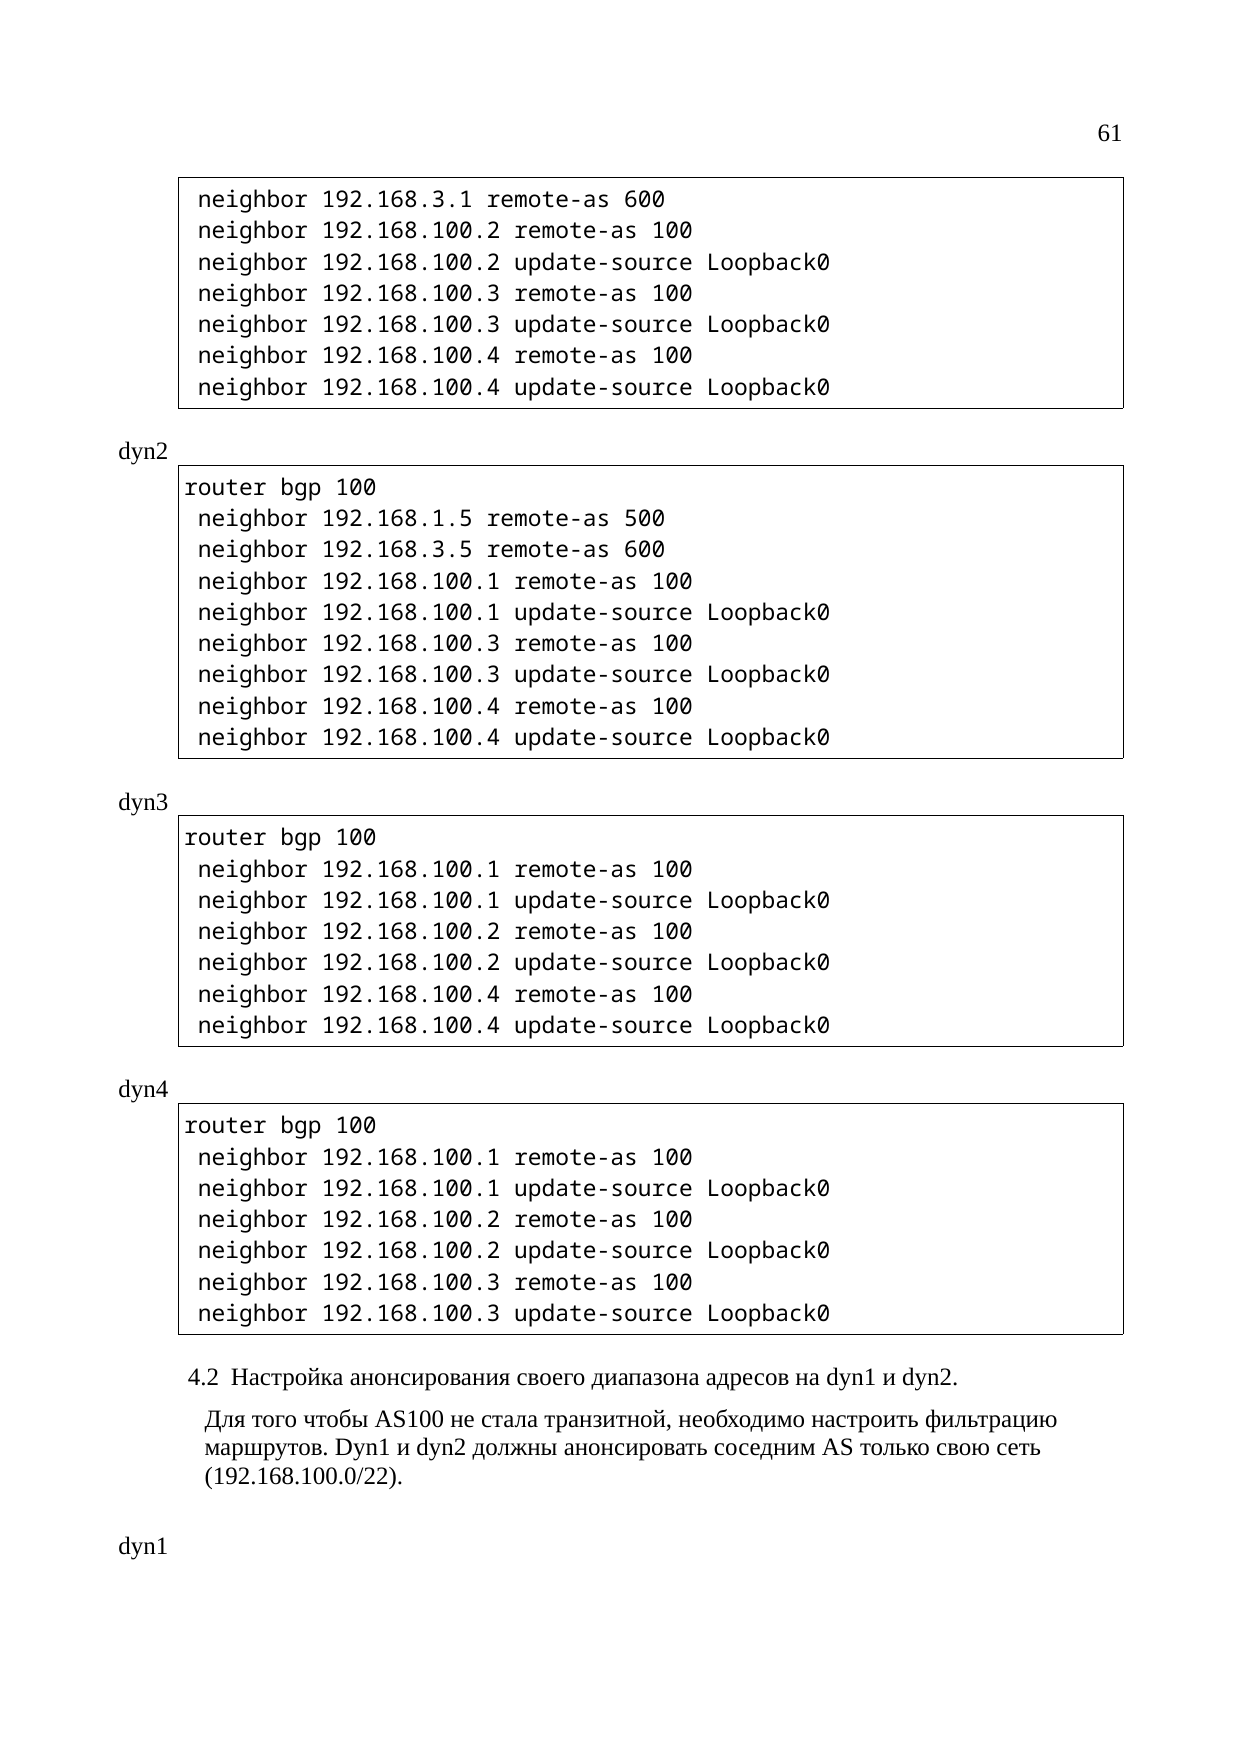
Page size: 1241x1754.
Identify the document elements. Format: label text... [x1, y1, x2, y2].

list Настройка анонсирования своего диапазона адресов на dyn1 и dyn2. [181, 1362, 1122, 1391]
text dyn4 [118, 1074, 1122, 1103]
table_header router bgp 100 neighbor 192.168.100.1 remote-as 100 neighbor 192.168.100.1 update-source Loopback0 neighbor 192.168.100.2 remote-as 100 neighbor 192.168.100.2 update-source Loopback0 neighbor 192.168.100.4 remote-as 100 neighbor 192.168.100.4 update-source Loopback0 [179, 816, 1123, 1046]
list Для того чтобы AS100 не стала транзитной, необходимо настроить фильтрацию маршрутов. Dyn1 и dyn2 должны анонсировать соседним AS только свою сеть (192.168.100.0/22). [181, 1404, 1122, 1490]
text dyn3 [118, 787, 1122, 815]
text dyn2 [118, 436, 1122, 465]
text dyn1 [118, 1531, 1122, 1560]
table_header neighbor 192.168.3.1 remote-as 600 neighbor 192.168.100.2 remote-as 100 neighbor 192.168.100.2 update-source Loopback0 neighbor 192.168.100.3 remote-as 100 neighbor 192.168.100.3 update-source Loopback0 neighbor 192.168.100.4 remote-as 100 neighbor 192.168.100.4 update-source Loopback0 [179, 178, 1123, 407]
table_header router bgp 100 neighbor 192.168.1.5 remote-as 500 neighbor 192.168.3.5 remote-as 600 neighbor 192.168.100.1 remote-as 100 neighbor 192.168.100.1 update-source Loopback0 neighbor 192.168.100.3 remote-as 100 neighbor 192.168.100.3 update-source Loopback0 neighbor 192.168.100.4 remote-as 100 neighbor 192.168.100.4 update-source Loopback0 [179, 466, 1123, 758]
table_header router bgp 100 neighbor 192.168.100.1 remote-as 100 neighbor 192.168.100.1 update-source Loopback0 neighbor 192.168.100.2 remote-as 100 neighbor 192.168.100.2 update-source Loopback0 neighbor 192.168.100.3 remote-as 100 neighbor 192.168.100.3 update-source Loopback0 [179, 1104, 1123, 1334]
